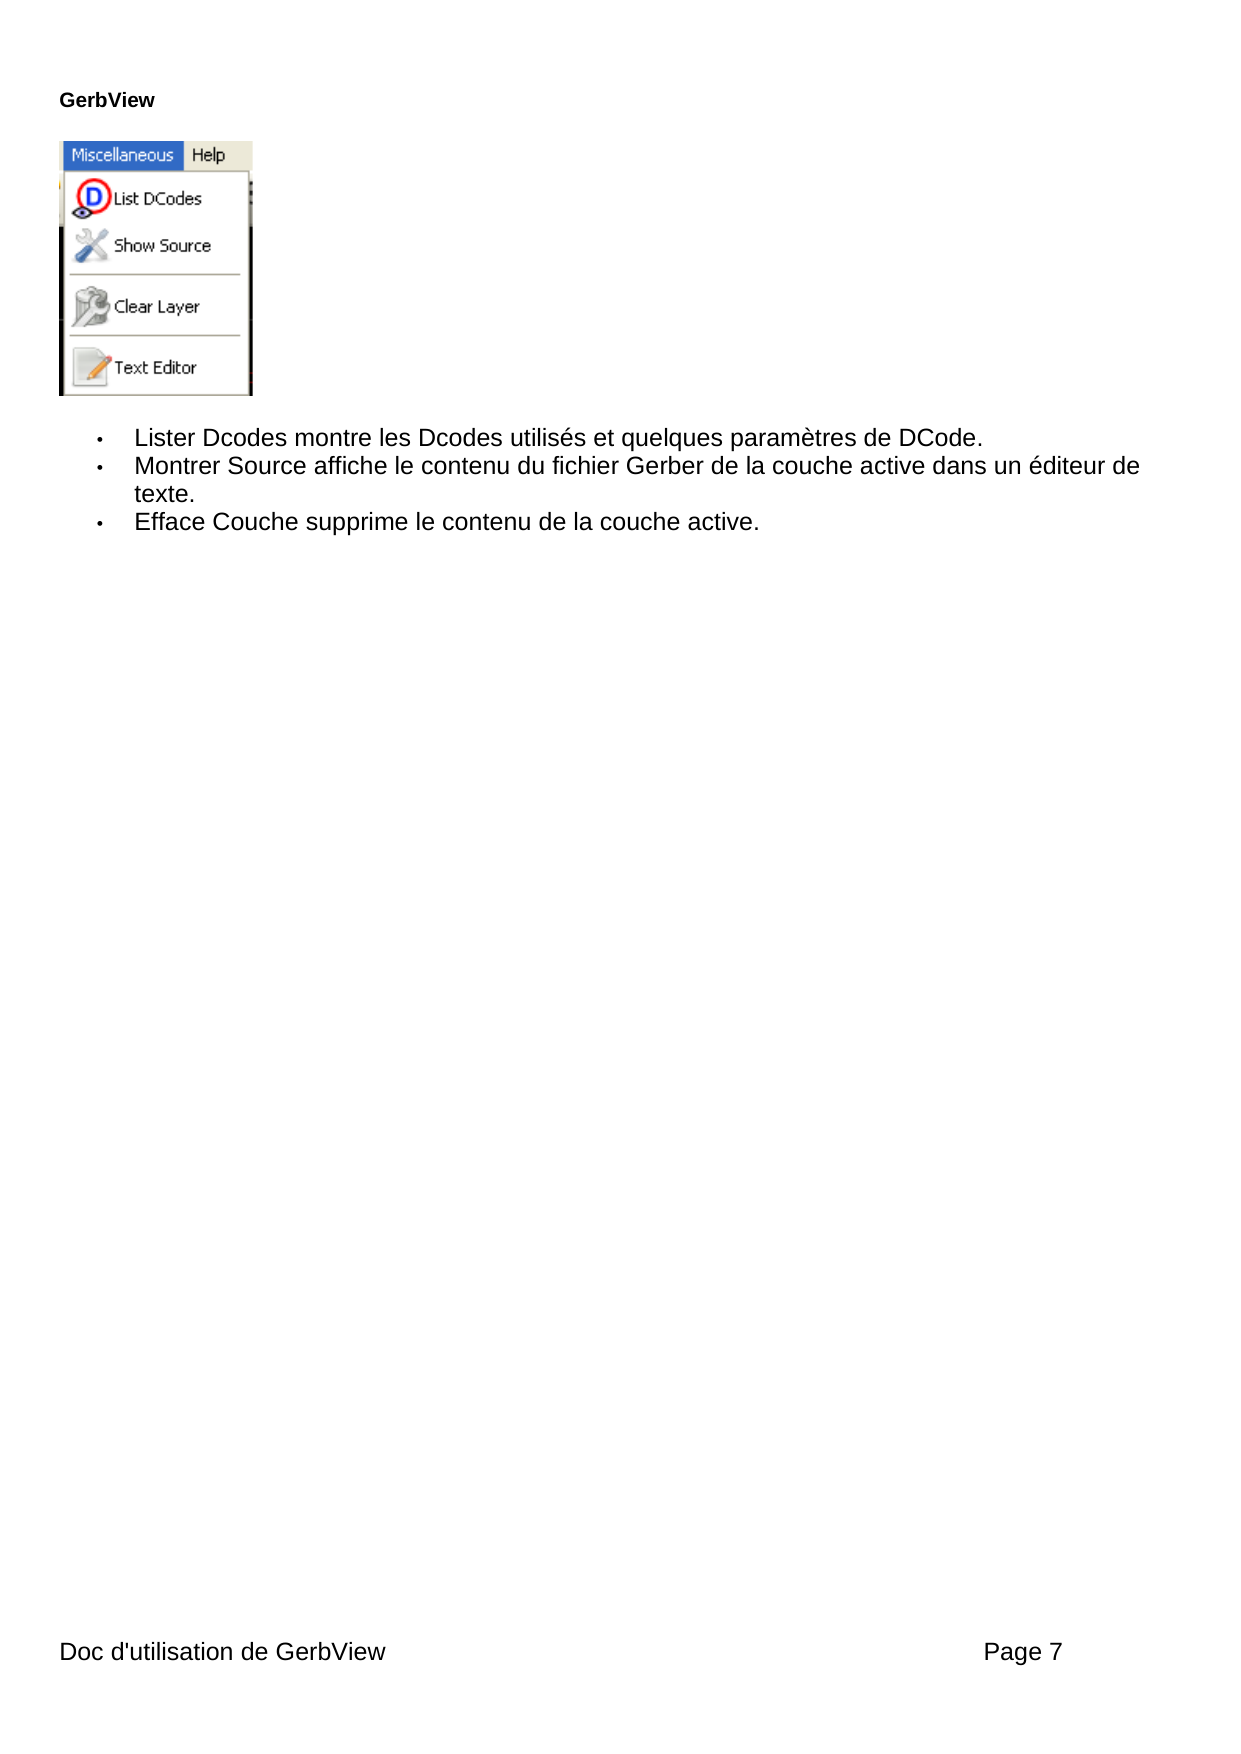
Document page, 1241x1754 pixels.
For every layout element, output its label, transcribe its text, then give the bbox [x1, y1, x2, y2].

list Lister Dcodes montre les Dcodes utilisés et quelques paramètres de DCode. [97, 424, 1181, 452]
list Efface Couche supprime le contenu de la couche active. [97, 508, 1181, 536]
picture [59, 141, 253, 396]
list Montrer Source affiche le contenu du fichier Gerber de la couche active dans un éditeur de texte. [97, 452, 1181, 508]
